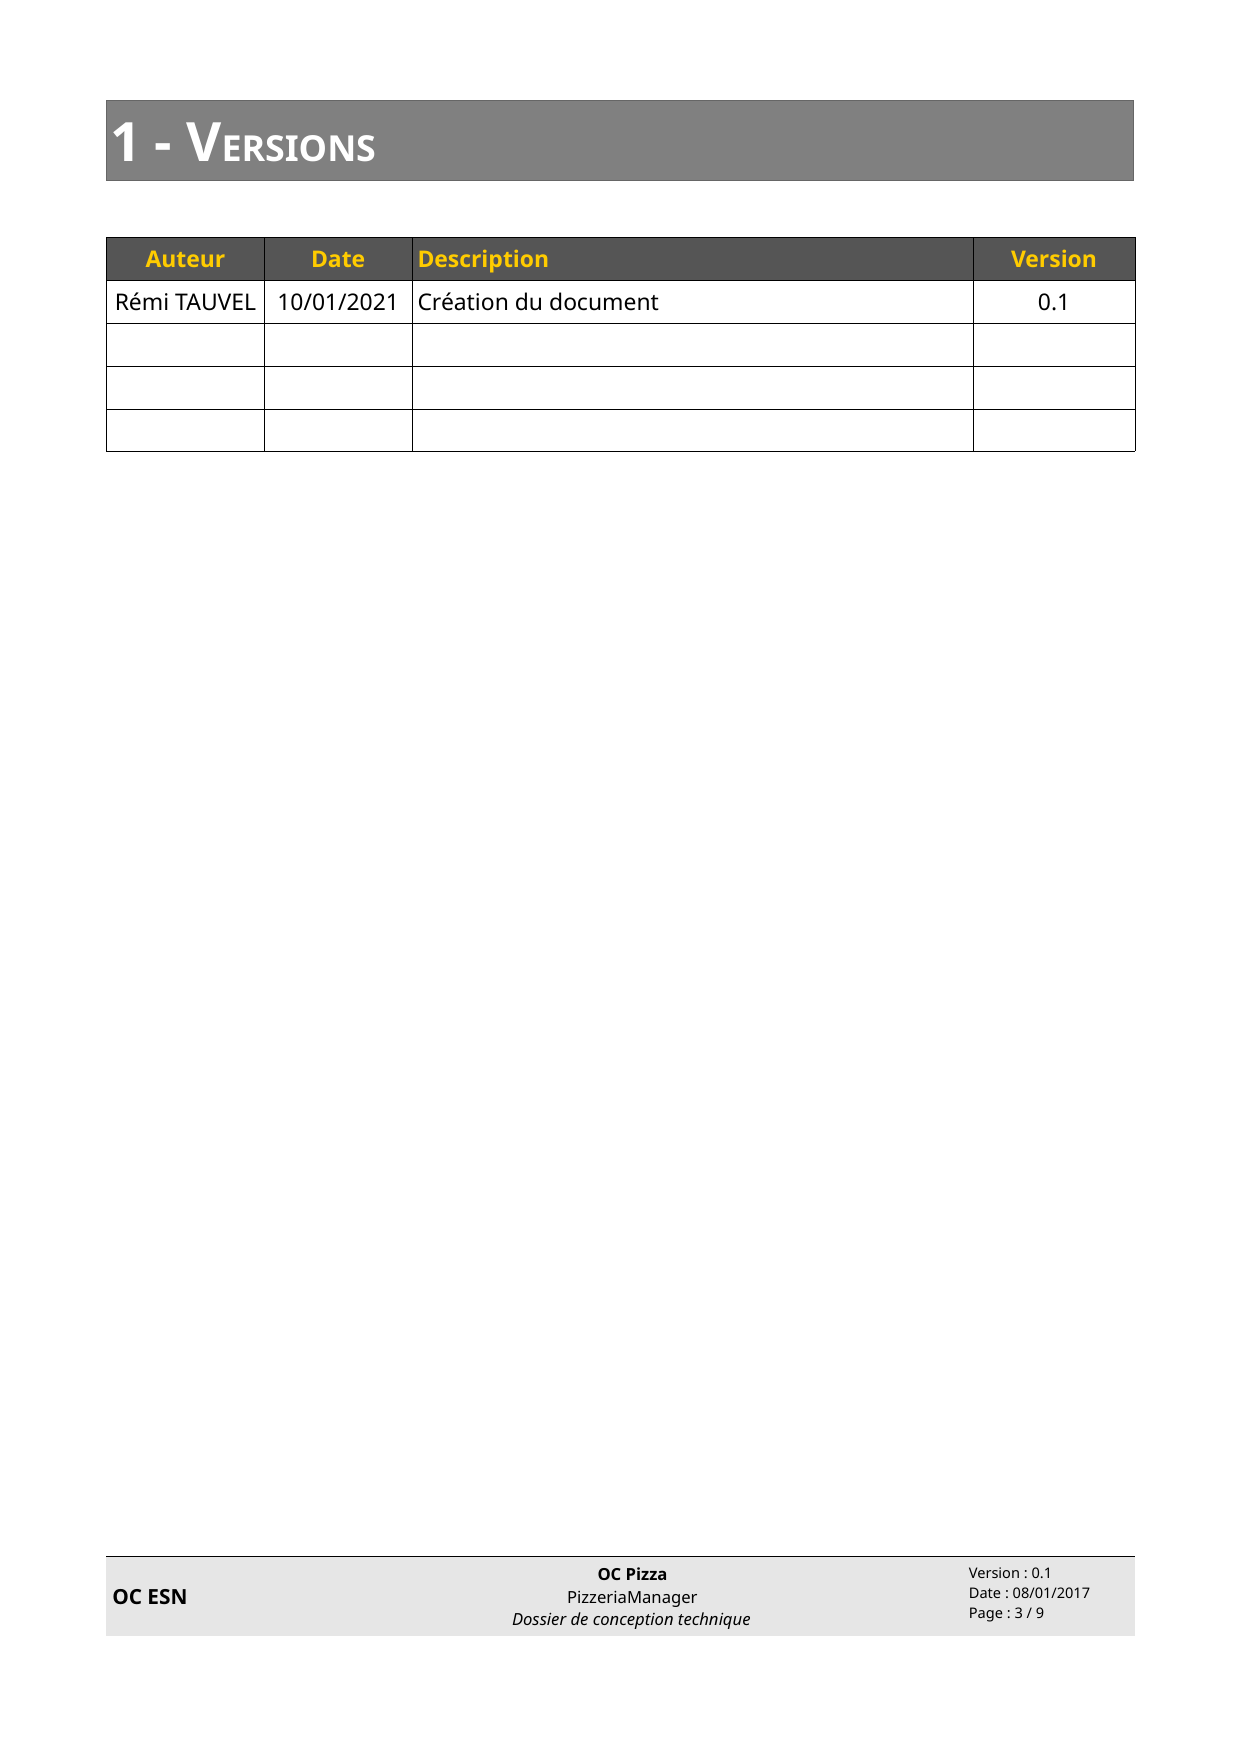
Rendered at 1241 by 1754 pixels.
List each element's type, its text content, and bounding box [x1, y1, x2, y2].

table_cell [107, 324, 264, 366]
table_cell Création du document [413, 281, 973, 323]
table_cell [107, 410, 264, 451]
table_cell [974, 410, 1135, 451]
table_header Description [413, 238, 973, 280]
table_cell [413, 410, 973, 451]
table_cell 0.1 [974, 281, 1135, 323]
table_cell [107, 367, 264, 408]
table_cell 10/01/2021 [265, 281, 412, 323]
table_cell [413, 367, 973, 408]
table_header Date [265, 238, 412, 280]
table_cell Rémi TAUVEL [107, 281, 264, 323]
subtitle Versions [107, 101, 1133, 180]
table_cell [413, 324, 973, 366]
table_cell [974, 324, 1135, 366]
table_cell [265, 410, 412, 451]
table_cell [265, 324, 412, 366]
table_header Auteur [107, 238, 264, 280]
table_cell [265, 367, 412, 408]
table_cell [974, 367, 1135, 408]
table_header Version [974, 238, 1135, 280]
